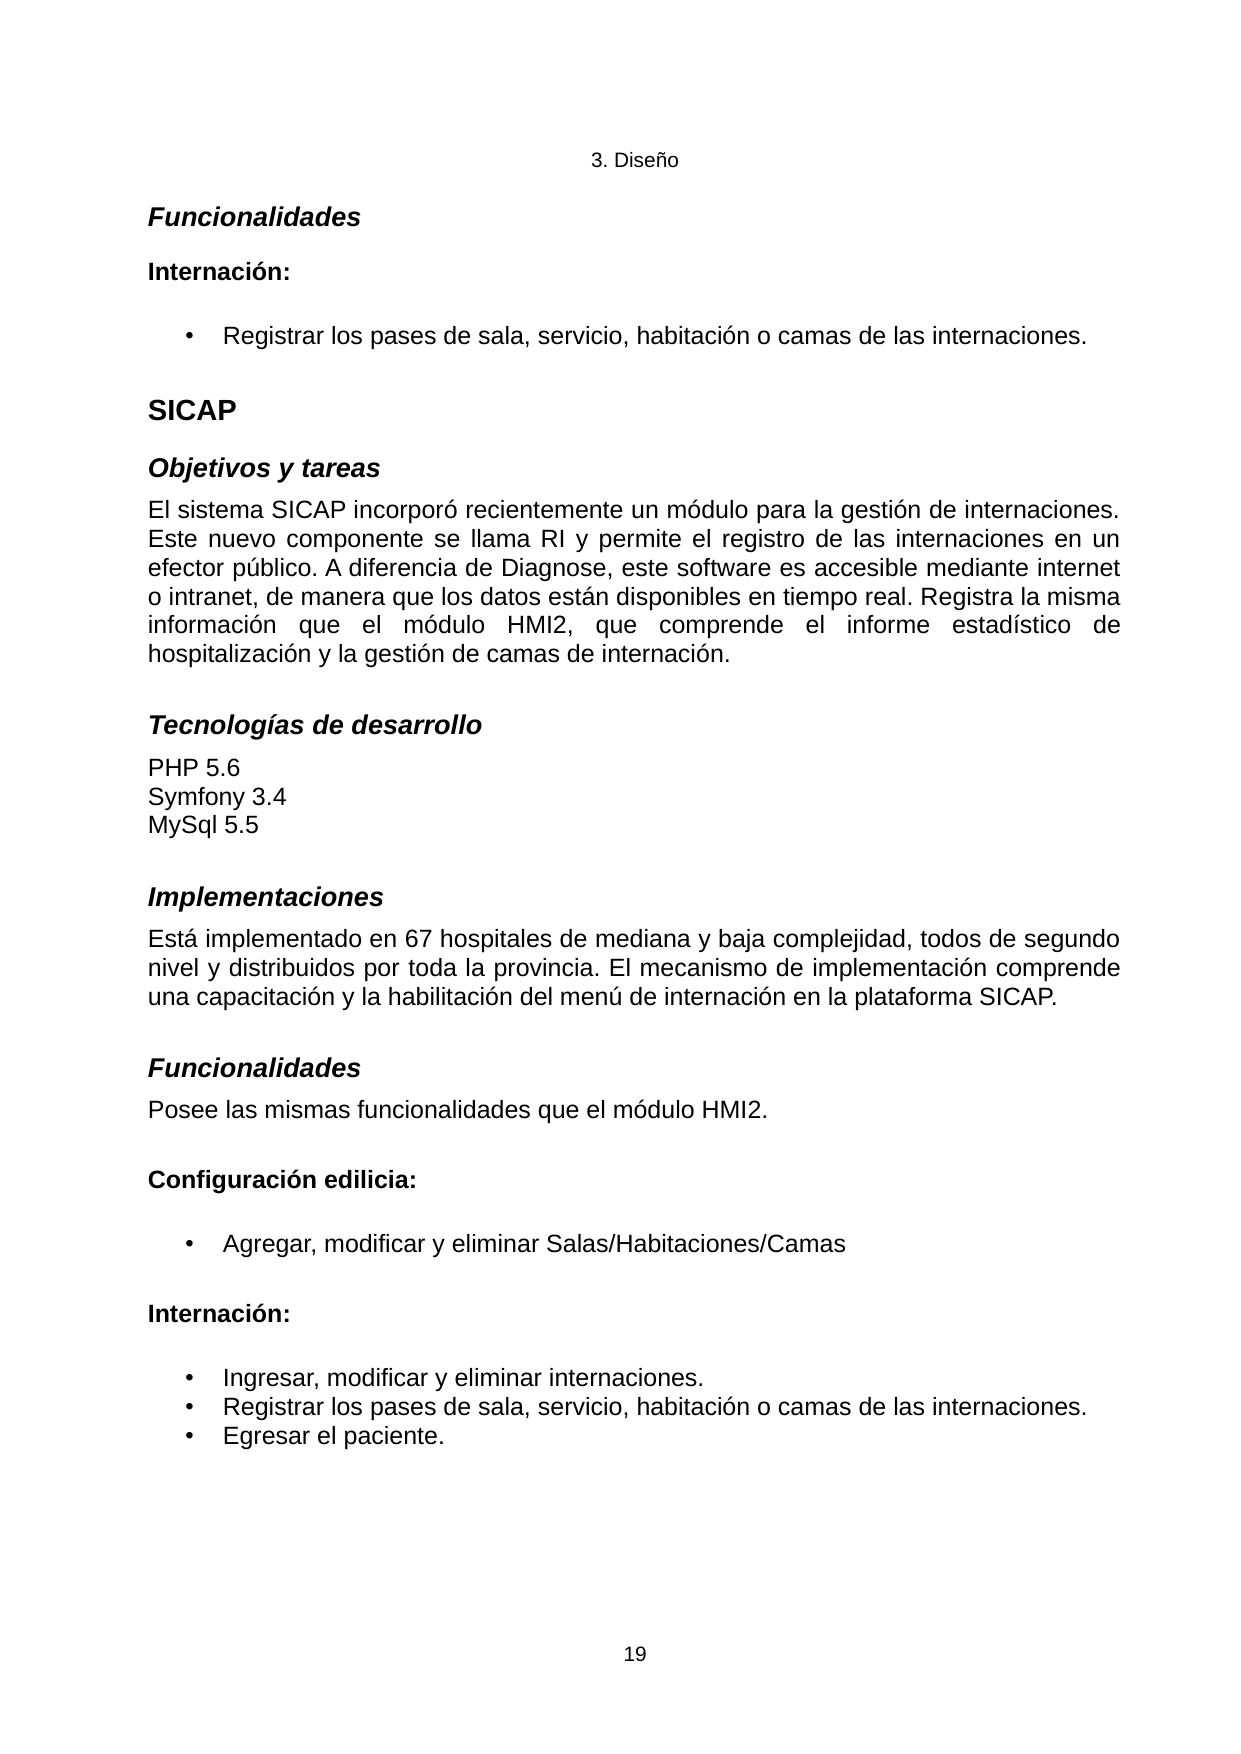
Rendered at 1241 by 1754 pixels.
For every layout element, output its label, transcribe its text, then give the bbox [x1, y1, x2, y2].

subtitle Internación: [148, 1299, 1122, 1328]
list Ingresar, modificar y eliminar internaciones. [185, 1363, 1122, 1392]
subtitle Internación: [148, 257, 1122, 286]
subtitle Tecnologías de desarrollo [148, 709, 1122, 741]
list Registrar los pases de sala, servicio, habitación o camas de las internaciones. [185, 1392, 1122, 1421]
subtitle Implementaciones [148, 881, 1122, 912]
subtitle Objetivos y tareas [148, 452, 1122, 483]
text Posee las mismas funcionalidades que el módulo HMI2. [148, 1096, 1122, 1124]
subtitle Funcionalidades [148, 201, 1122, 232]
subtitle SICAP [148, 393, 1122, 427]
text PHP 5.6 [148, 753, 1122, 782]
text Está implementado en 67 hospitales de mediana y baja complejidad, todos de segundo nivel y distribuidos por toda la provincia. El mecanismo de implementación comprende una capacitación y la habilitación del menú de internación en la plataforma SICAP. [148, 924, 1122, 1011]
list Agregar, modificar y eliminar Salas/Habitaciones/Camas [185, 1229, 1122, 1258]
text MySql 5.5 [148, 811, 1122, 839]
text Symfony 3.4 [148, 782, 1122, 811]
text El sistema SICAP incorporó recientemente un módulo para la gestión de internaciones. Este nuevo componente se llama RI y permite el registro de las internaciones en un efector público. A diferencia de Diagnose, este software es accesible mediante internet o intranet, de manera que los datos están disponibles en tiempo real. Registra la misma información que el módulo HMI2, que comprende el informe estadístico de hospitalización y la gestión de camas de internación. [148, 496, 1122, 668]
subtitle Funcionalidades [148, 1052, 1122, 1083]
list Registrar los pases de sala, servicio, habitación o camas de las internaciones. [185, 321, 1122, 350]
subtitle Configuración edilicia: [148, 1166, 1122, 1194]
list Egresar el paciente. [185, 1421, 1122, 1450]
